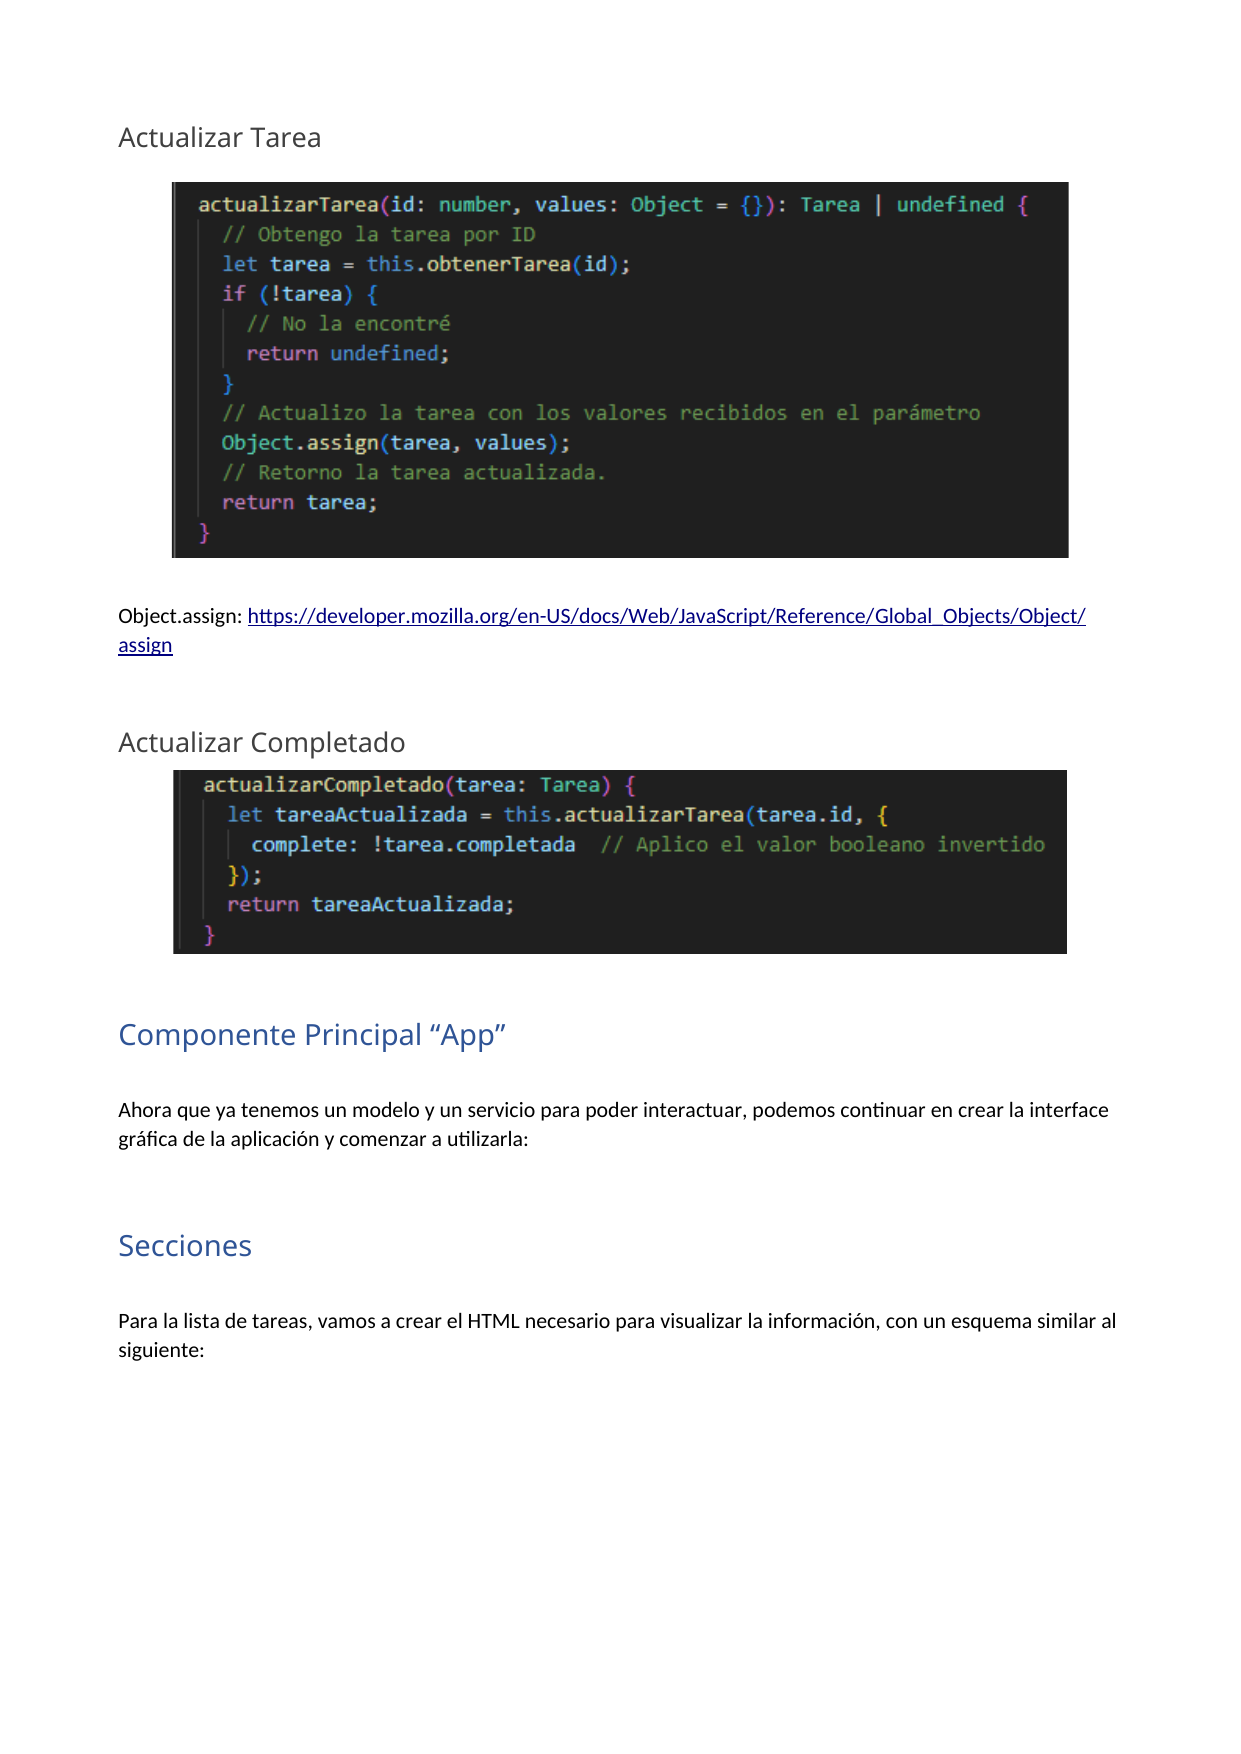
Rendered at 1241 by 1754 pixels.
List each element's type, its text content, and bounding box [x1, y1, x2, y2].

text Ahora que ya tenemos un modelo y un servicio para poder interactuar, podemos continuar en crear la interface gráfica de la aplicación y comenzar a utilizarla: [118, 1096, 1122, 1152]
subtitle Secciones [118, 1225, 1122, 1265]
text Object.assign: https://developer.mozilla.org/en-US/docs/Web/JavaScript/Reference/Global_Objects/Object/assign [118, 602, 1122, 658]
subtitle Actualizar Completado [118, 723, 1122, 760]
subtitle Actualizar Tarea [118, 118, 1122, 155]
text Para la lista de tareas, vamos a crear el HTML necesario para visualizar la información, con un esquema similar al siguiente: [118, 1307, 1122, 1363]
subtitle Componente Principal “App” [118, 1014, 1122, 1054]
